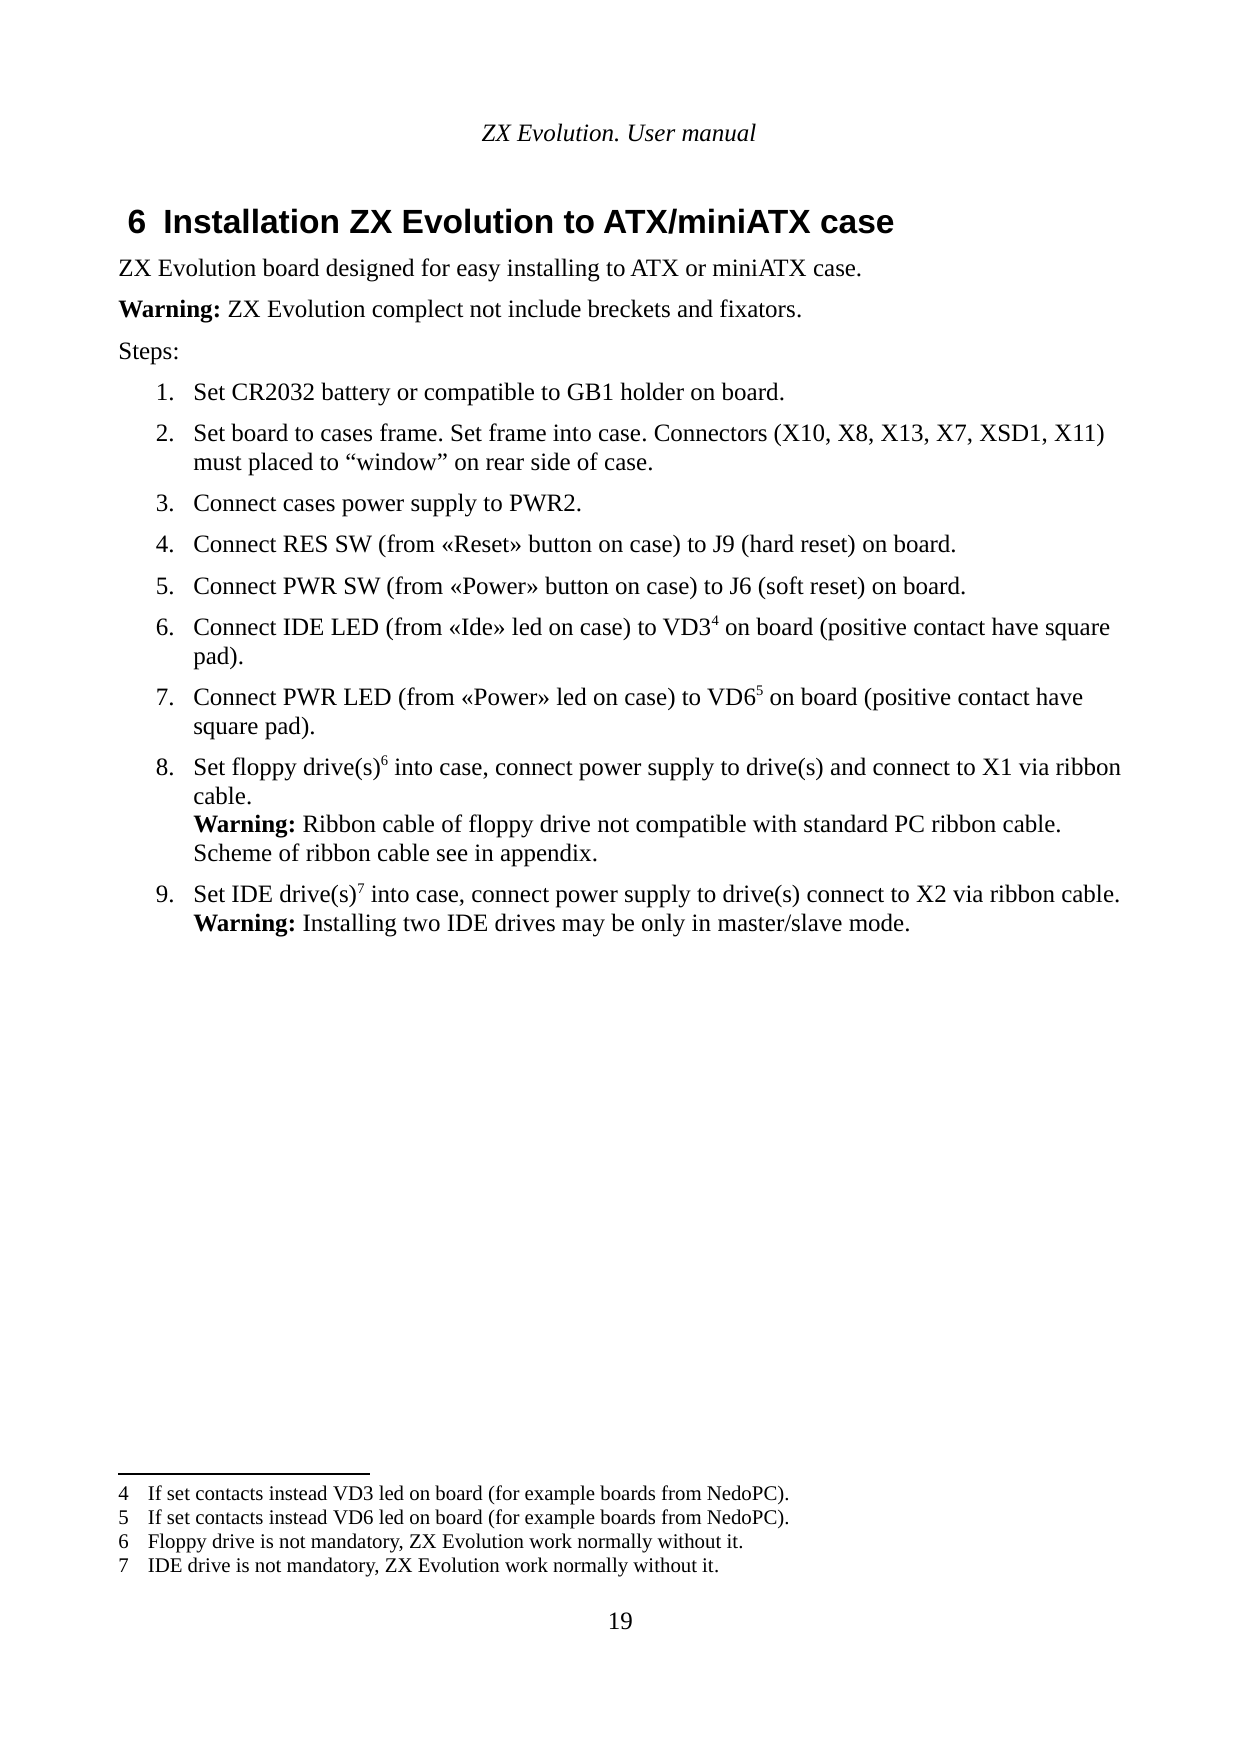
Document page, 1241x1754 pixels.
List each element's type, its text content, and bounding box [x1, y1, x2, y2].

list If set contacts instead VD3 led on board (for example boards from NedoPC). [118, 1481, 1122, 1504]
list Connect PWR LED (from «Power» led on case) to VD6 on board (positive contact have square pad). [156, 682, 1122, 739]
list Set floppy drive(s) into case, connect power supply to drive(s) and connect to X1 via ribbon cable. Warning: Ribbon cable of floppy drive not compatible with standard PC ribbon cable. Scheme of ribbon cable see in appendix. [156, 752, 1122, 867]
list Set IDE drive(s) into case, connect power supply to drive(s) connect to X2 via ribbon cable. Warning: Installing two IDE drives may be only in master/slave mode. [156, 879, 1122, 937]
list Connect PWR SW (from «Power» button on case) to J6 (soft reset) on board. [156, 571, 1122, 599]
list Floppy drive is not mandatory, ZX Evolution work normally without it. [118, 1529, 1122, 1553]
list Connect IDE LED (from «Ide» led on case) to VD3 on board (positive contact have square pad). [156, 612, 1122, 669]
list Set CR2032 battery or compatible to GB1 holder on board. [156, 377, 1122, 406]
text ZX Evolution board designed for easy installing to ATX or miniATX case. [118, 253, 1122, 282]
list Connect cases power supply to PWR2. [156, 488, 1122, 517]
text Warning: ZX Evolution complect not include breckets and fixators. [118, 294, 1122, 323]
list Set board to cases frame. Set frame into case. Connectors (X10, X8, X13, X7, XSD1, X11) must placed to “window” on rear side of case. [156, 418, 1122, 476]
text Steps: [118, 336, 1122, 364]
list If set contacts instead VD6 led on board (for example boards from NedoPC). [118, 1504, 1122, 1529]
list IDE drive is not mandatory, ZX Evolution work normally without it. [118, 1553, 1122, 1577]
list Connect RES SW (from «Reset» button on case) to J9 (hard reset) on board. [156, 529, 1122, 558]
subtitle Installation ZX Evolution to ATX/miniATX case [118, 202, 1122, 241]
